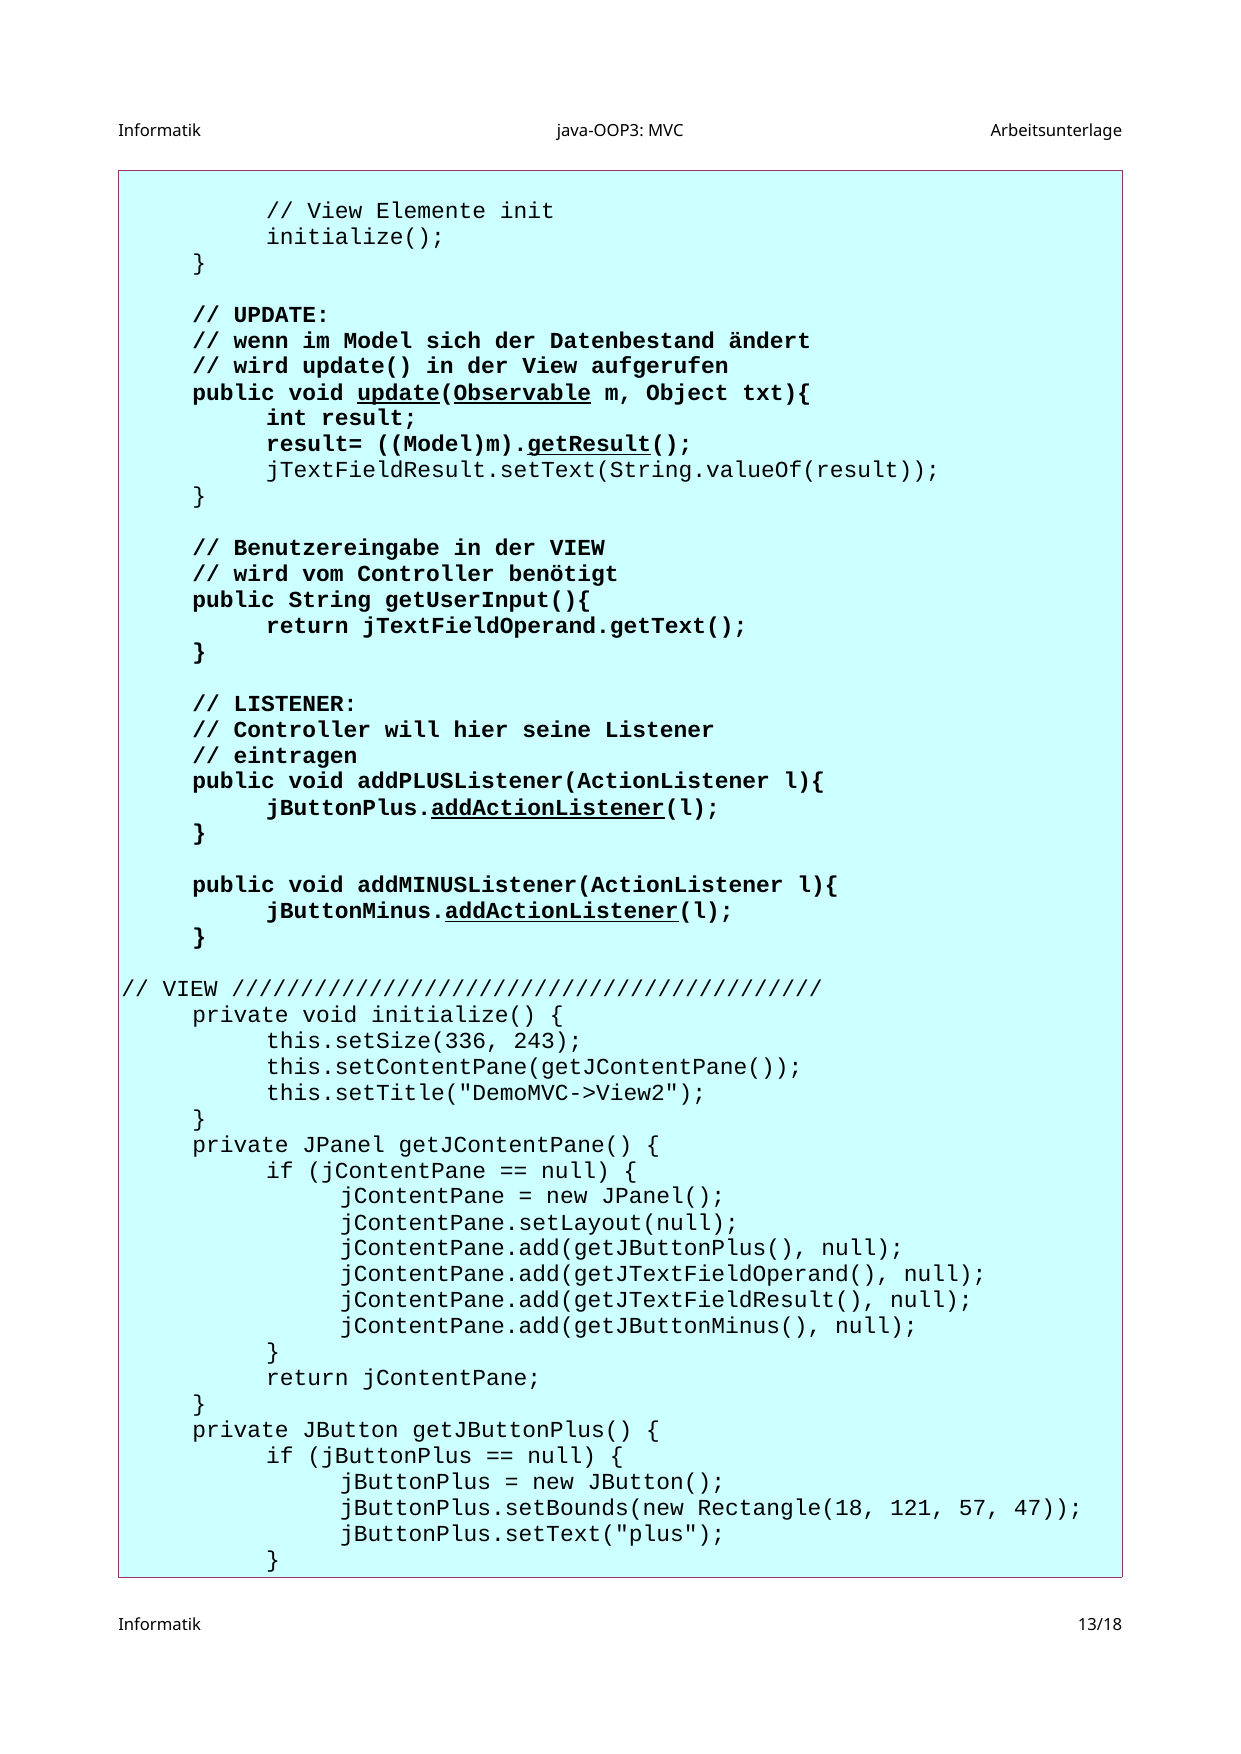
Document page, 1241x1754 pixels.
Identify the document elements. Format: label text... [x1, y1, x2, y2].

text jButtonPlus.setBounds(new Rectangle(18, 121, 57, 47)); [119, 1493, 1122, 1519]
text int result; [119, 404, 1122, 430]
text jContentPane.add(getJTextFieldOperand(), null); [119, 1260, 1122, 1286]
text jButtonPlus = new JButton(); [119, 1467, 1122, 1493]
text } [119, 637, 1122, 663]
text // LISTENER: [119, 689, 1122, 715]
text // wenn im Model sich der Datenbestand ändert [119, 326, 1122, 352]
text } [119, 482, 1122, 507]
text } [119, 1337, 1122, 1363]
text public void addPLUSListener(ActionListener l){ [119, 767, 1122, 793]
text private JPanel getJContentPane() { [119, 1130, 1122, 1156]
text // View Elemente init [119, 196, 1122, 222]
text jContentPane.add(getJTextFieldResult(), null); [119, 1286, 1122, 1312]
text } [119, 922, 1122, 948]
text // wird update() in der View aufgerufen [119, 352, 1122, 378]
text result= ((Model)m).getResult(); [119, 430, 1122, 456]
text this.setTitle("DemoMVC->View2"); [119, 1078, 1122, 1104]
text jButtonPlus.addActionListener(l); [119, 793, 1122, 819]
text // Benutzereingabe in der VIEW [119, 533, 1122, 559]
text jContentPane.add(getJButtonPlus(), null); [119, 1234, 1122, 1260]
text } [119, 819, 1122, 845]
text jButtonPlus.setText("plus"); [119, 1519, 1122, 1545]
text if (jContentPane == null) { [119, 1156, 1122, 1182]
text } [119, 1389, 1122, 1415]
text return jTextFieldOperand.getText(); [119, 611, 1122, 637]
text jButtonMinus.addActionListener(l); [119, 897, 1122, 922]
text this.setSize(336, 243); [119, 1026, 1122, 1052]
text private JButton getJButtonPlus() { [119, 1415, 1122, 1441]
text jContentPane.add(getJButtonMinus(), null); [119, 1312, 1122, 1337]
text public void addMINUSListener(ActionListener l){ [119, 871, 1122, 897]
text // Controller will hier seine Listener [119, 715, 1122, 741]
text } [119, 1545, 1122, 1577]
text } [119, 1104, 1122, 1130]
text initialize(); [119, 222, 1122, 248]
text public void update(Observable m, Object txt){ [119, 378, 1122, 404]
text // UPDATE: [119, 300, 1122, 326]
text if (jButtonPlus == null) { [119, 1441, 1122, 1467]
text public String getUserInput(){ [119, 585, 1122, 611]
text } [119, 248, 1122, 274]
text jTextFieldResult.setText(String.valueOf(result)); [119, 456, 1122, 482]
text // wird vom Controller benötigt [119, 559, 1122, 585]
text private void initialize() { [119, 1000, 1122, 1026]
text // eintragen [119, 741, 1122, 767]
text // VIEW /////////////////////////////////////////// [119, 974, 1122, 1000]
text return jContentPane; [119, 1363, 1122, 1389]
text jContentPane = new JPanel(); [119, 1182, 1122, 1208]
text this.setContentPane(getJContentPane()); [119, 1052, 1122, 1078]
text jContentPane.setLayout(null); [119, 1208, 1122, 1234]
